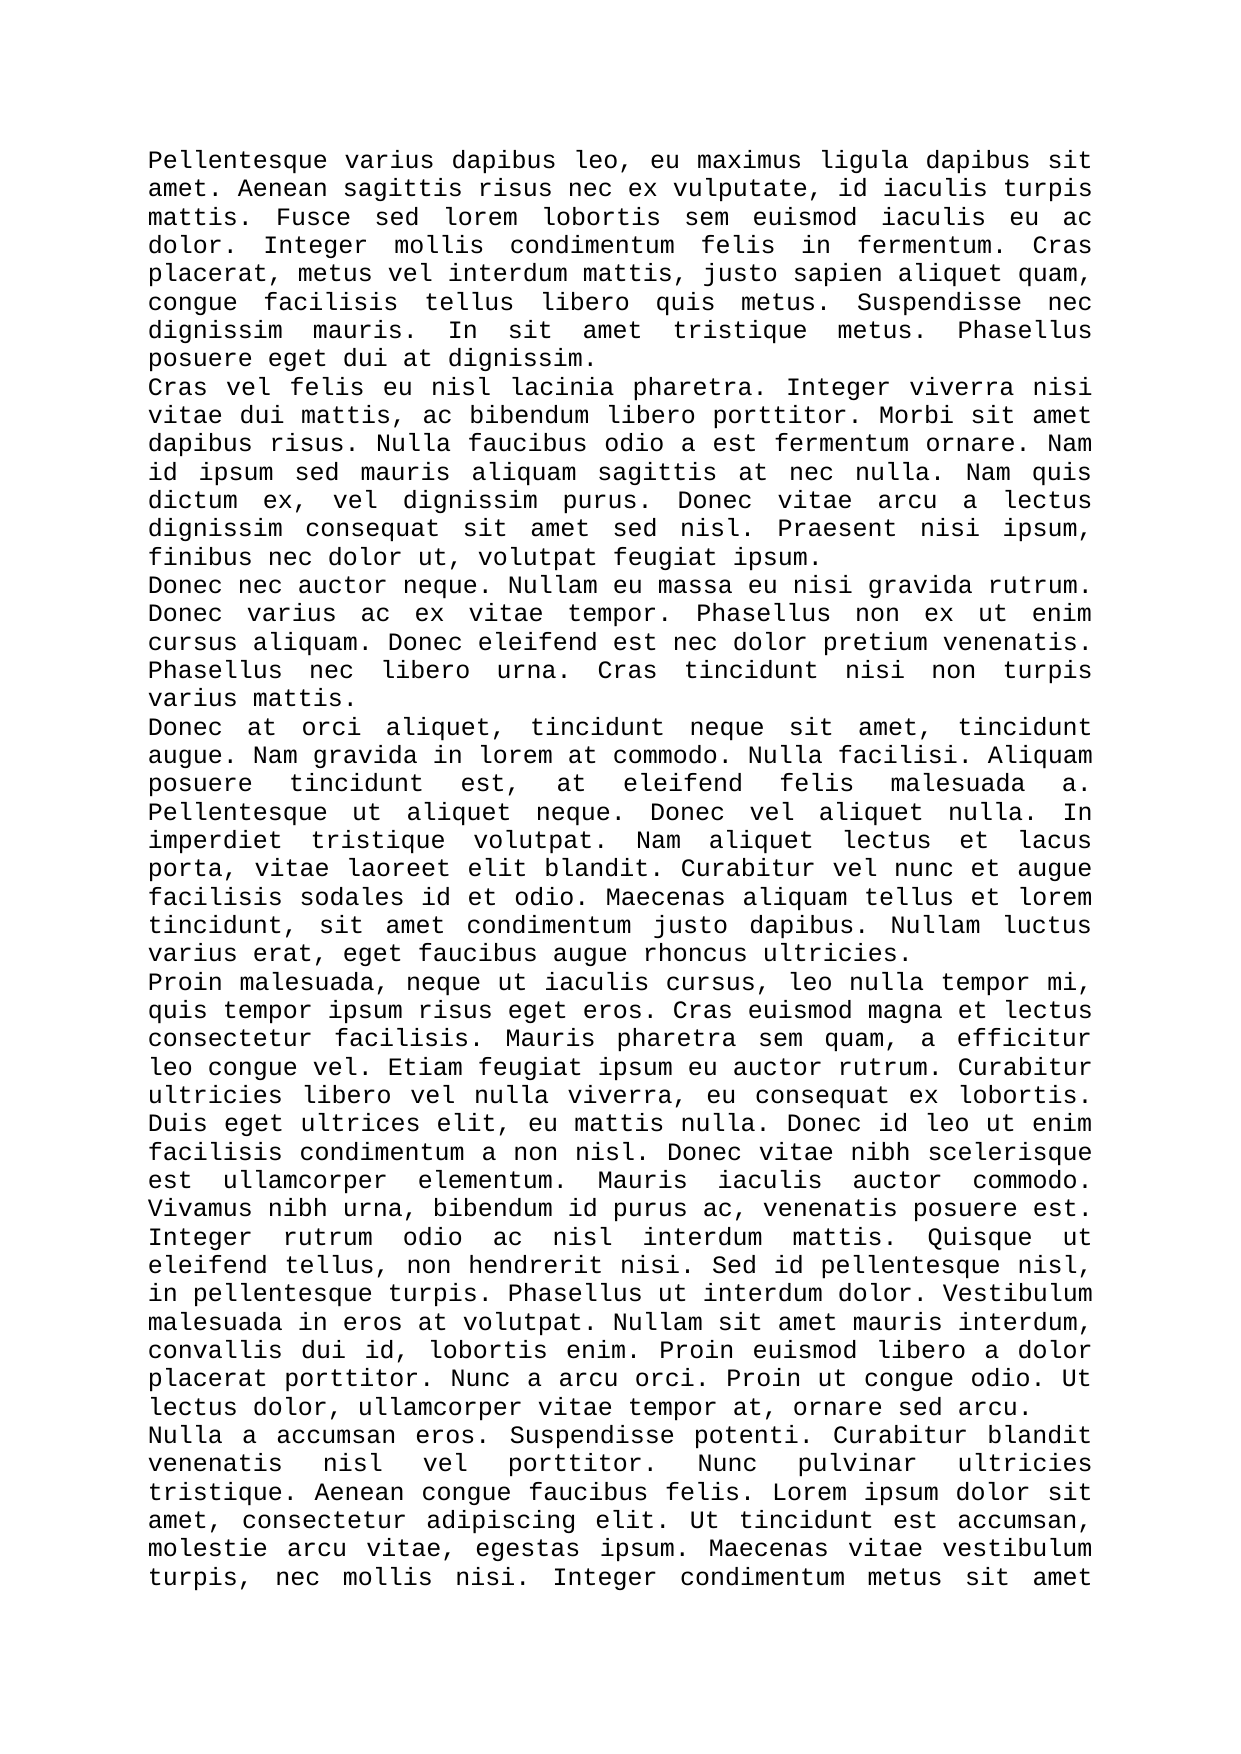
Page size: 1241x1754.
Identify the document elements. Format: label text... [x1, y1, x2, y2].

text Donec at orci aliquet, tincidunt neque sit amet, tincidunt augue. Nam gravida in lorem at commodo. Nulla facilisi. Aliquam posuere tincidunt est, at eleifend felis malesuada a. Pellentesque ut aliquet neque. Donec vel aliquet nulla. In imperdiet tristique volutpat. Nam aliquet lectus et lacus porta, vitae laoreet elit blandit. Curabitur vel nunc et augue facilisis sodales id et odio. Maecenas aliquam tellus et lorem tincidunt, sit amet condimentum justo dapibus. Nullam luctus varius erat, eget faucibus augue rhoncus ultricies. [148, 714, 1093, 969]
text Cras vel felis eu nisl lacinia pharetra. Integer viverra nisi vitae dui mattis, ac bibendum libero porttitor. Morbi sit amet dapibus risus. Nulla faucibus odio a est fermentum ornare. Nam id ipsum sed mauris aliquam sagittis at nec nulla. Nam quis dictum ex, vel dignissim purus. Donec vitae arcu a lectus dignissim consequat sit amet sed nisl. Praesent nisi ipsum, finibus nec dolor ut, volutpat feugiat ipsum. [148, 374, 1093, 573]
text Integer rutrum odio ac nisl interdum mattis. Quisque ut eleifend tellus, non hendrerit nisi. Sed id pellentesque nisl, in pellentesque turpis. Phasellus ut interdum dolor. Vestibulum malesuada in eros at volutpat. Nullam sit amet mauris interdum, convallis dui id, lobortis enim. Proin euismod libero a dolor placerat porttitor. Nunc a arcu orci. Proin ut congue odio. Ut lectus dolor, ullamcorper vitae tempor at, ornare sed arcu. [148, 1224, 1093, 1423]
text Donec nec auctor neque. Nullam eu massa eu nisi gravida rutrum. Donec varius ac ex vitae tempor. Phasellus non ex ut enim cursus aliquam. Donec eleifend est nec dolor pretium venenatis. Phasellus nec libero urna. Cras tincidunt nisi non turpis varius mattis. [148, 573, 1093, 714]
text Nulla a accumsan eros. Suspendisse potenti. Curabitur blandit venenatis nisl vel porttitor. Nunc pulvinar ultricies tristique. Aenean congue faucibus felis. Lorem ipsum dolor sit amet, consectetur adipiscing elit. Ut tincidunt est accumsan, molestie arcu vitae, egestas ipsum. Maecenas vitae vestibulum turpis, nec mollis nisi. Integer condimentum metus sit amet [148, 1423, 1093, 1593]
text Proin malesuada, neque ut iaculis cursus, leo nulla tempor mi, quis tempor ipsum risus eget eros. Cras euismod magna et lectus consectetur facilisis. Mauris pharetra sem quam, a efficitur leo congue vel. Etiam feugiat ipsum eu auctor rutrum. Curabitur ultricies libero vel nulla viverra, eu consequat ex lobortis. Duis eget ultrices elit, eu mattis nulla. Donec id leo ut enim facilisis condimentum a non nisl. Donec vitae nibh scelerisque est ullamcorper elementum. Mauris iaculis auctor commodo. Vivamus nibh urna, bibendum id purus ac, venenatis posuere est. [148, 969, 1093, 1224]
text Pellentesque varius dapibus leo, eu maximus ligula dapibus sit amet. Aenean sagittis risus nec ex vulputate, id iaculis turpis mattis. Fusce sed lorem lobortis sem euismod iaculis eu ac dolor. Integer mollis condimentum felis in fermentum. Cras placerat, metus vel interdum mattis, justo sapien aliquet quam, congue facilisis tellus libero quis metus. Suspendisse nec dignissim mauris. In sit amet tristique metus. Phasellus posuere eget dui at dignissim. [148, 148, 1093, 374]
